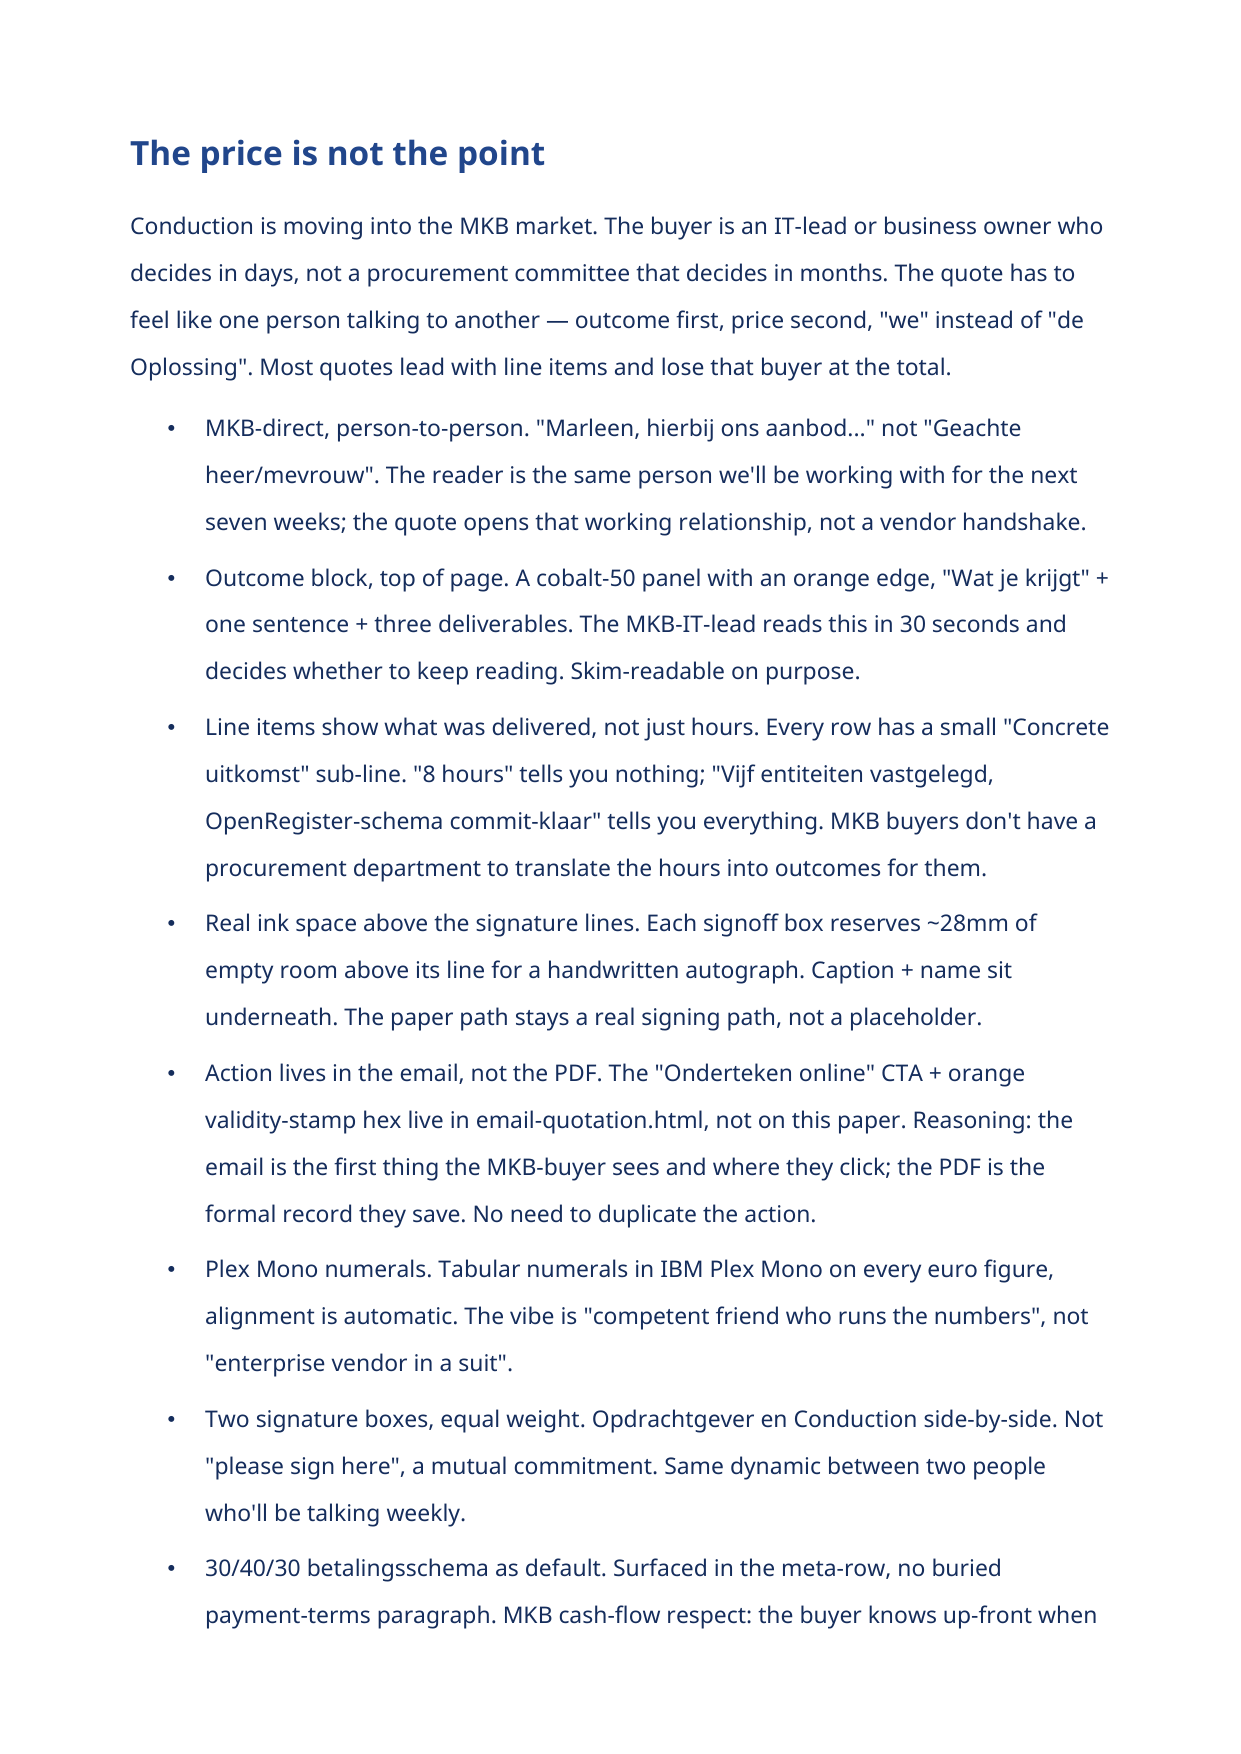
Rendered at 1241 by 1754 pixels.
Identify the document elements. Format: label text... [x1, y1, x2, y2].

list MKB-direct, person-to-person. "Marleen, hierbij ons aanbod..." not "Geachte heer/mevrouw". The reader is the same person we'll be working with for the next seven weeks; the quote opens that working relationship, not a vendor handshake. [167, 412, 1110, 537]
list Two signature boxes, equal weight. Opdrachtgever en Conduction side-by-side. Not "please sign here", a mutual commitment. Same dynamic between two people who'll be talking weekly. [167, 1403, 1110, 1528]
list Real ink space above the signature lines. Each signoff box reserves ~28mm of empty room above its line for a handwritten autograph. Caption + name sit underneath. The paper path stays a real signing path, not a placeholder. [167, 907, 1110, 1032]
list Outcome block, top of page. A cobalt-50 panel with an orange edge, "Wat je krijgt" + one sentence + three deliverables. The MKB-IT-lead reads this in 30 seconds and decides whether to keep reading. Skim-readable on purpose. [167, 562, 1110, 687]
text Conduction is moving into the MKB market. The buyer is an IT-lead or business owner who decides in days, not a procurement committee that decides in months. The quote has to feel like one person talking to another — outcome first, price second, "we" instead of "de Oplossing". Most quotes lead with line items and lose that buyer at the total. [130, 210, 1110, 382]
list Line items show what was delivered, not just hours. Every row has a small "Concrete uitkomst" sub-line. "8 hours" tells you nothing; "Vijf entiteiten vastgelegd, OpenRegister-schema commit-klaar" tells you everything. MKB buyers don't have a procurement department to translate the hours into outcomes for them. [167, 711, 1110, 883]
list Plex Mono numerals. Tabular numerals in IBM Plex Mono on every euro figure, alignment is automatic. The vibe is "competent friend who runs the numbers", not "enterprise vendor in a suit". [167, 1253, 1110, 1378]
subtitle The price is not the point [130, 130, 1110, 175]
list 30/40/30 betalingsschema as default. Surfaced in the meta-row, no buried payment-terms paragraph. MKB cash-flow respect: the buyer knows up-front when [167, 1552, 1110, 1630]
list Action lives in the email, not the PDF. The "Onderteken online" CTA + orange validity-stamp hex live in email-quotation.html, not on this paper. Reasoning: the email is the first thing the MKB-buyer sees and where they click; the PDF is the formal record they save. No need to duplicate the action. [167, 1057, 1110, 1229]
